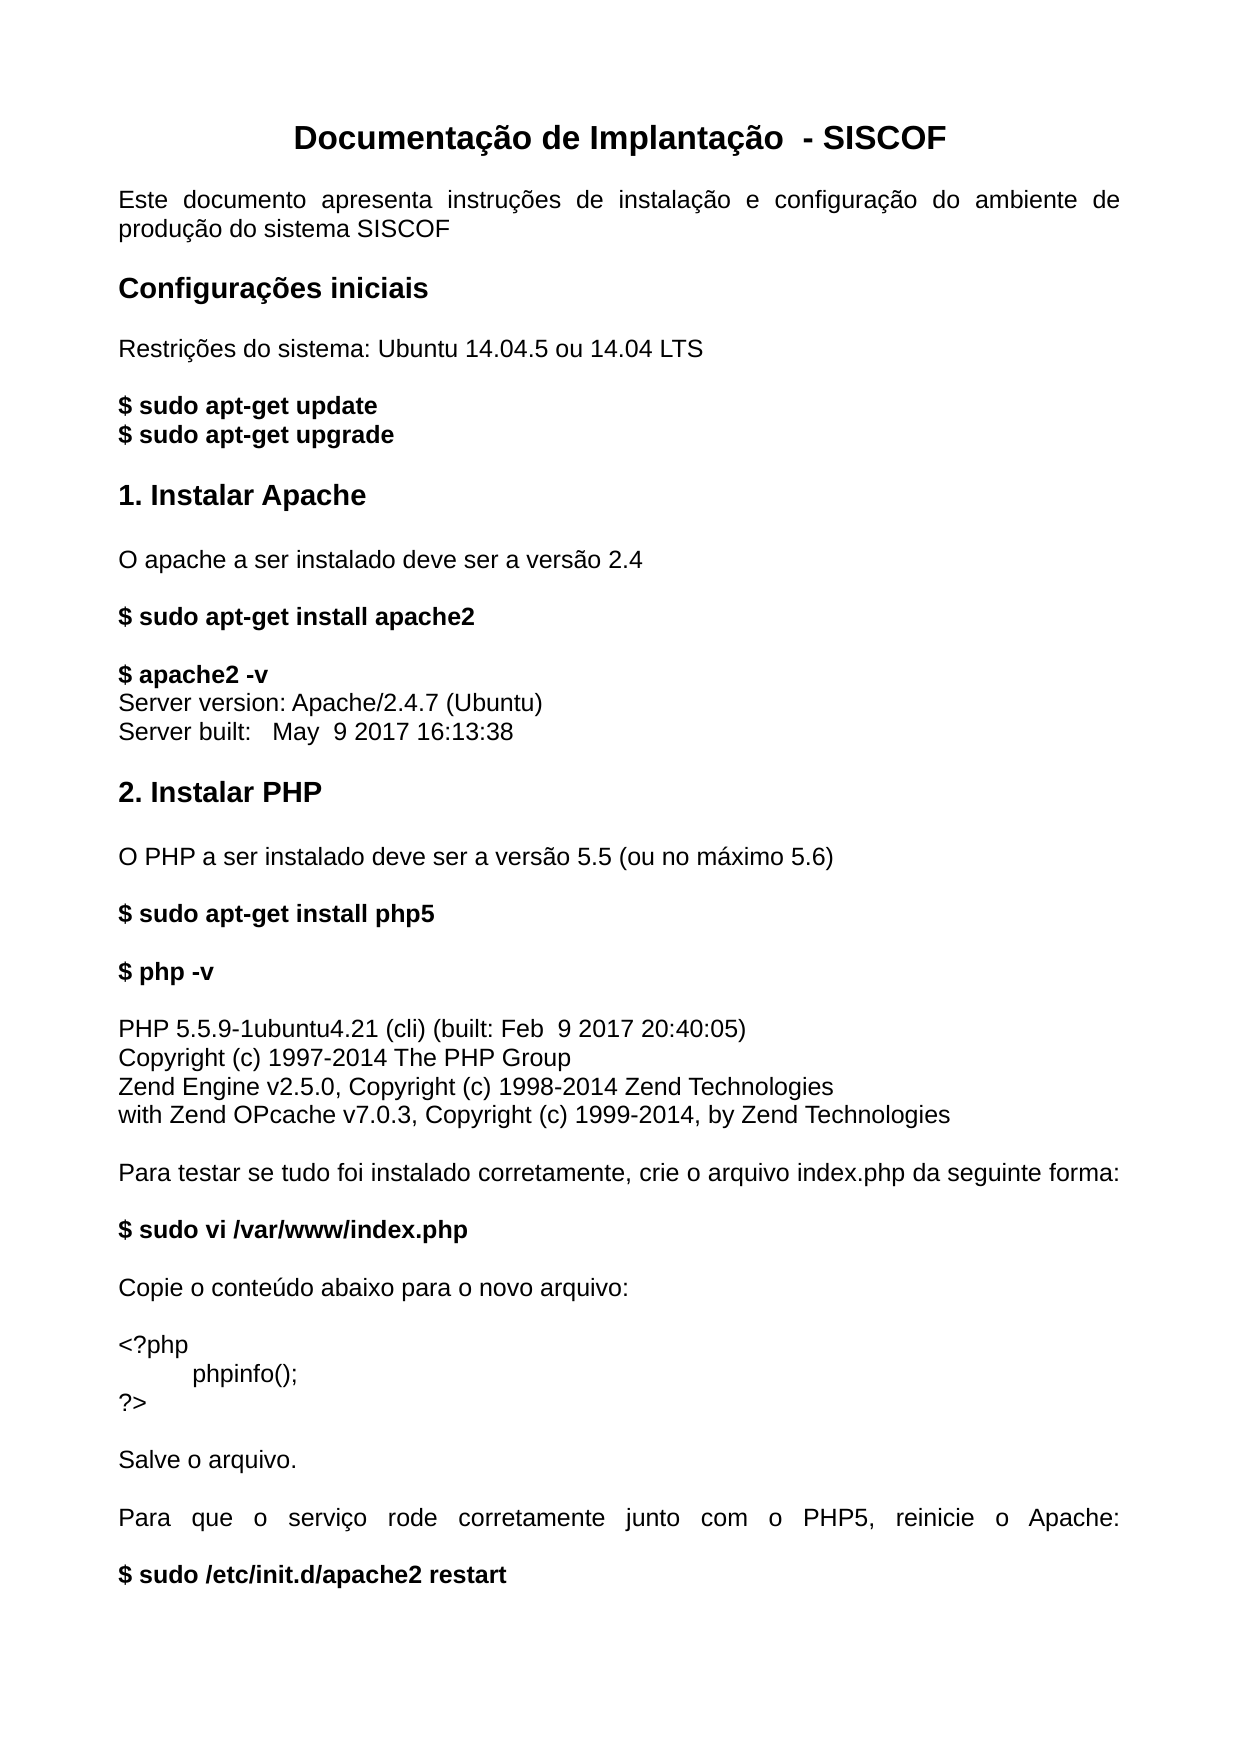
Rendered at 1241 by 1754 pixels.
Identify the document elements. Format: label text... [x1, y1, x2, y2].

text 1. Instalar Apache [118, 478, 1122, 511]
text Este documento apresenta instruções de instalação e configuração do ambiente de produção do sistema SISCOF [118, 185, 1122, 243]
text PHP 5.5.9-1ubuntu4.21 (cli) (built: Feb 9 2017 20:40:05) [118, 1014, 1122, 1043]
text Restrições do sistema: Ubuntu 14.04.5 ou 14.04 LTS [118, 334, 1122, 363]
text ?> [118, 1388, 1122, 1417]
text $ sudo apt-get upgrade [118, 420, 1122, 449]
text Zend Engine v2.5.0, Copyright (c) 1998-2014 Zend Technologies [118, 1072, 1122, 1101]
text with Zend OPcache v7.0.3, Copyright (c) 1999-2014, by Zend Technologies [118, 1101, 1122, 1129]
text Para que o serviço rode corretamente junto com o PHP5, reinicie o Apache: $ sudo /etc/init.d/apache2 restart [118, 1503, 1122, 1589]
text $ php -v [118, 957, 1122, 986]
text Para testar se tudo foi instalado corretamente, crie o arquivo index.php da seguinte forma: $ sudo vi /var/www/index.php [118, 1158, 1122, 1244]
text $ apache2 -v [118, 660, 1122, 688]
text O apache a ser instalado deve ser a versão 2.4 [118, 545, 1122, 573]
text phpinfo(); [118, 1359, 1122, 1388]
text $ sudo apt-get update [118, 391, 1122, 420]
text Server built: May 9 2017 16:13:38 [118, 717, 1122, 746]
text Server version: Apache/2.4.7 (Ubuntu) [118, 688, 1122, 717]
text Salve o arquivo. [118, 1446, 1122, 1474]
text 2. Instalar PHP [118, 775, 1122, 808]
text Copyright (c) 1997-2014 The PHP Group [118, 1043, 1122, 1072]
text $ sudo apt-get install php5 [118, 899, 1122, 928]
text Configurações iniciais [118, 272, 1122, 305]
text Copie o conteúdo abaixo para o novo arquivo: [118, 1244, 1122, 1302]
text Documentação de Implantação - SISCOF [118, 118, 1122, 157]
text <?php [118, 1331, 1122, 1359]
text O PHP a ser instalado deve ser a versão 5.5 (ou no máximo 5.6) [118, 842, 1122, 871]
text $ sudo apt-get install apache2 [118, 602, 1122, 631]
